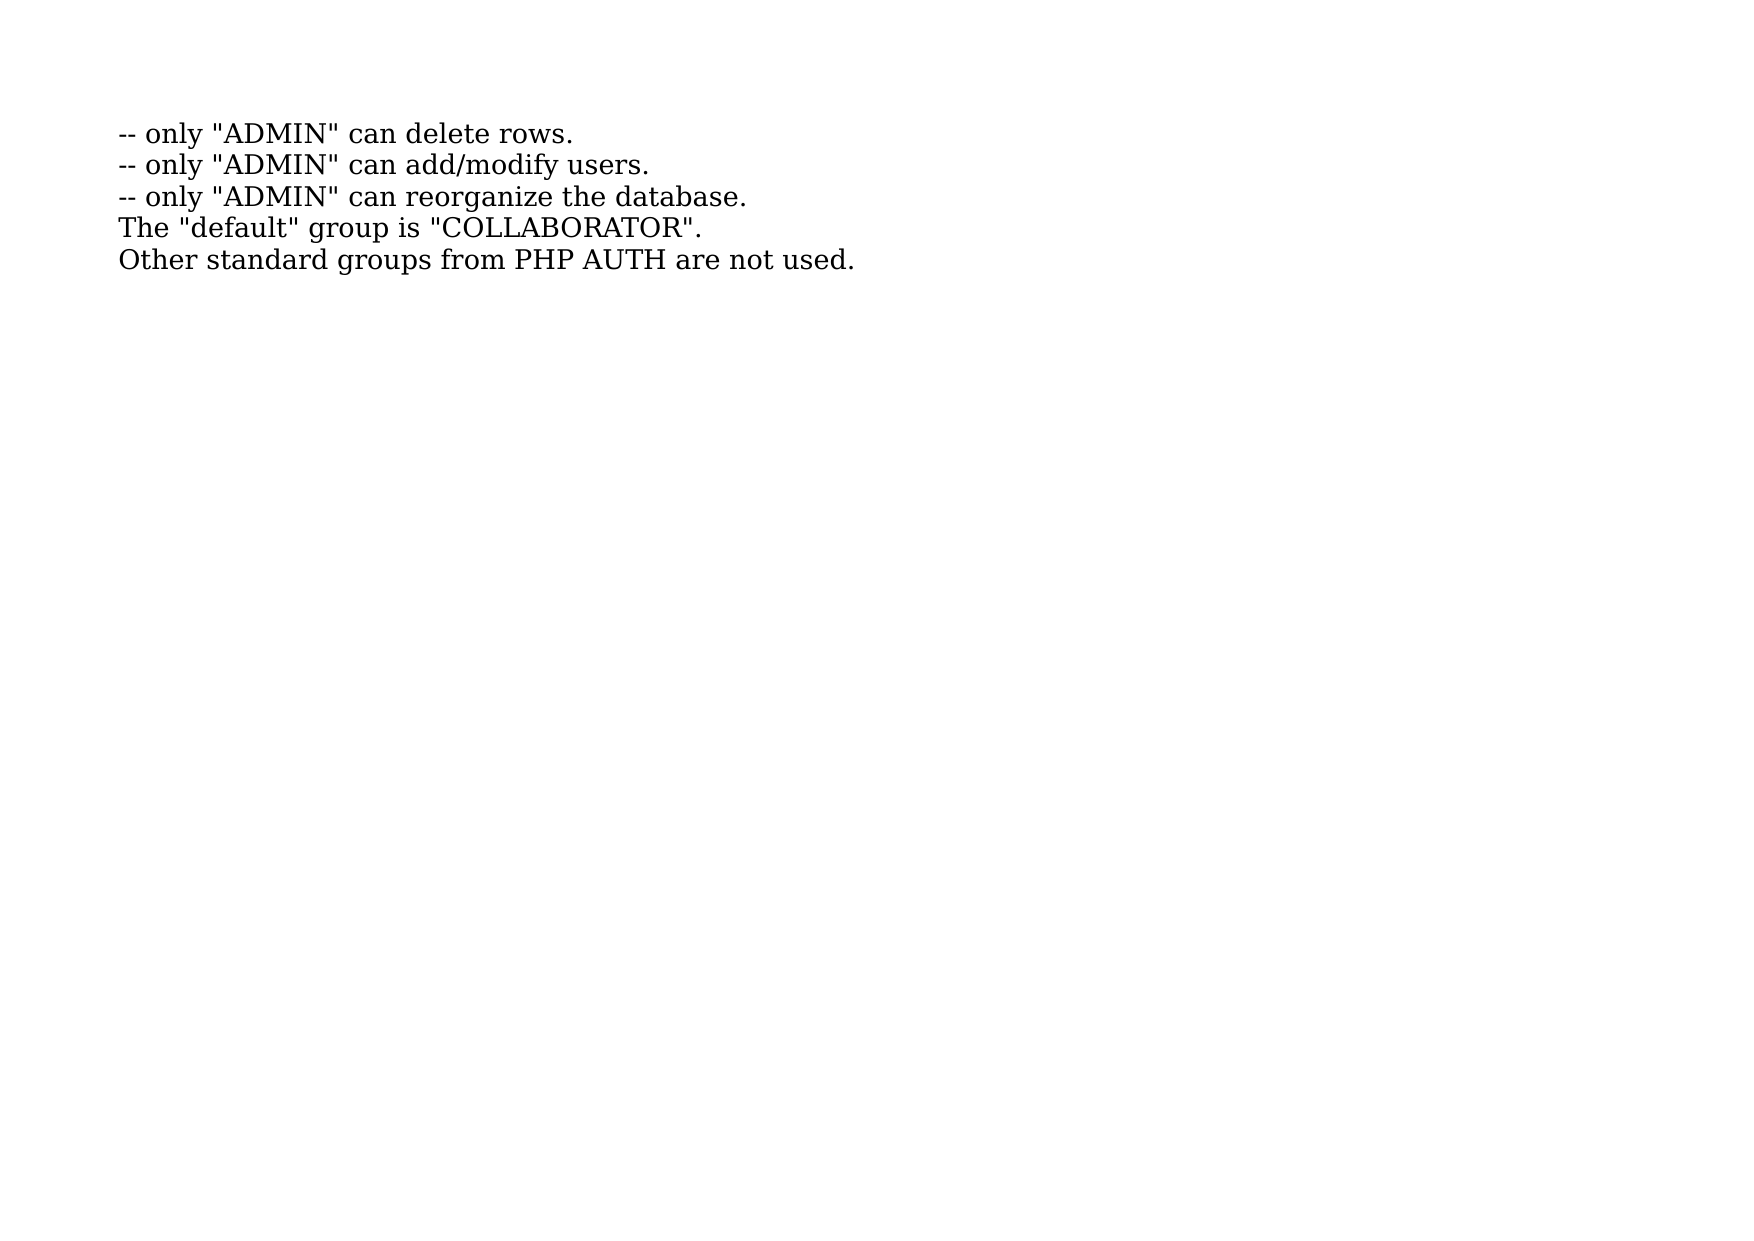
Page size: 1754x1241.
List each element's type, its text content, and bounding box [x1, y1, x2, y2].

text The "default" group is "COLLABORATOR". [118, 213, 1636, 244]
text -- only "ADMIN" can delete rows. [118, 118, 1636, 150]
text -- only "ADMIN" can reorganize the database. [118, 181, 1636, 213]
text Other standard groups from PHP AUTH are not used. [118, 244, 1636, 276]
text -- only "ADMIN" can add/modify users. [118, 150, 1636, 181]
